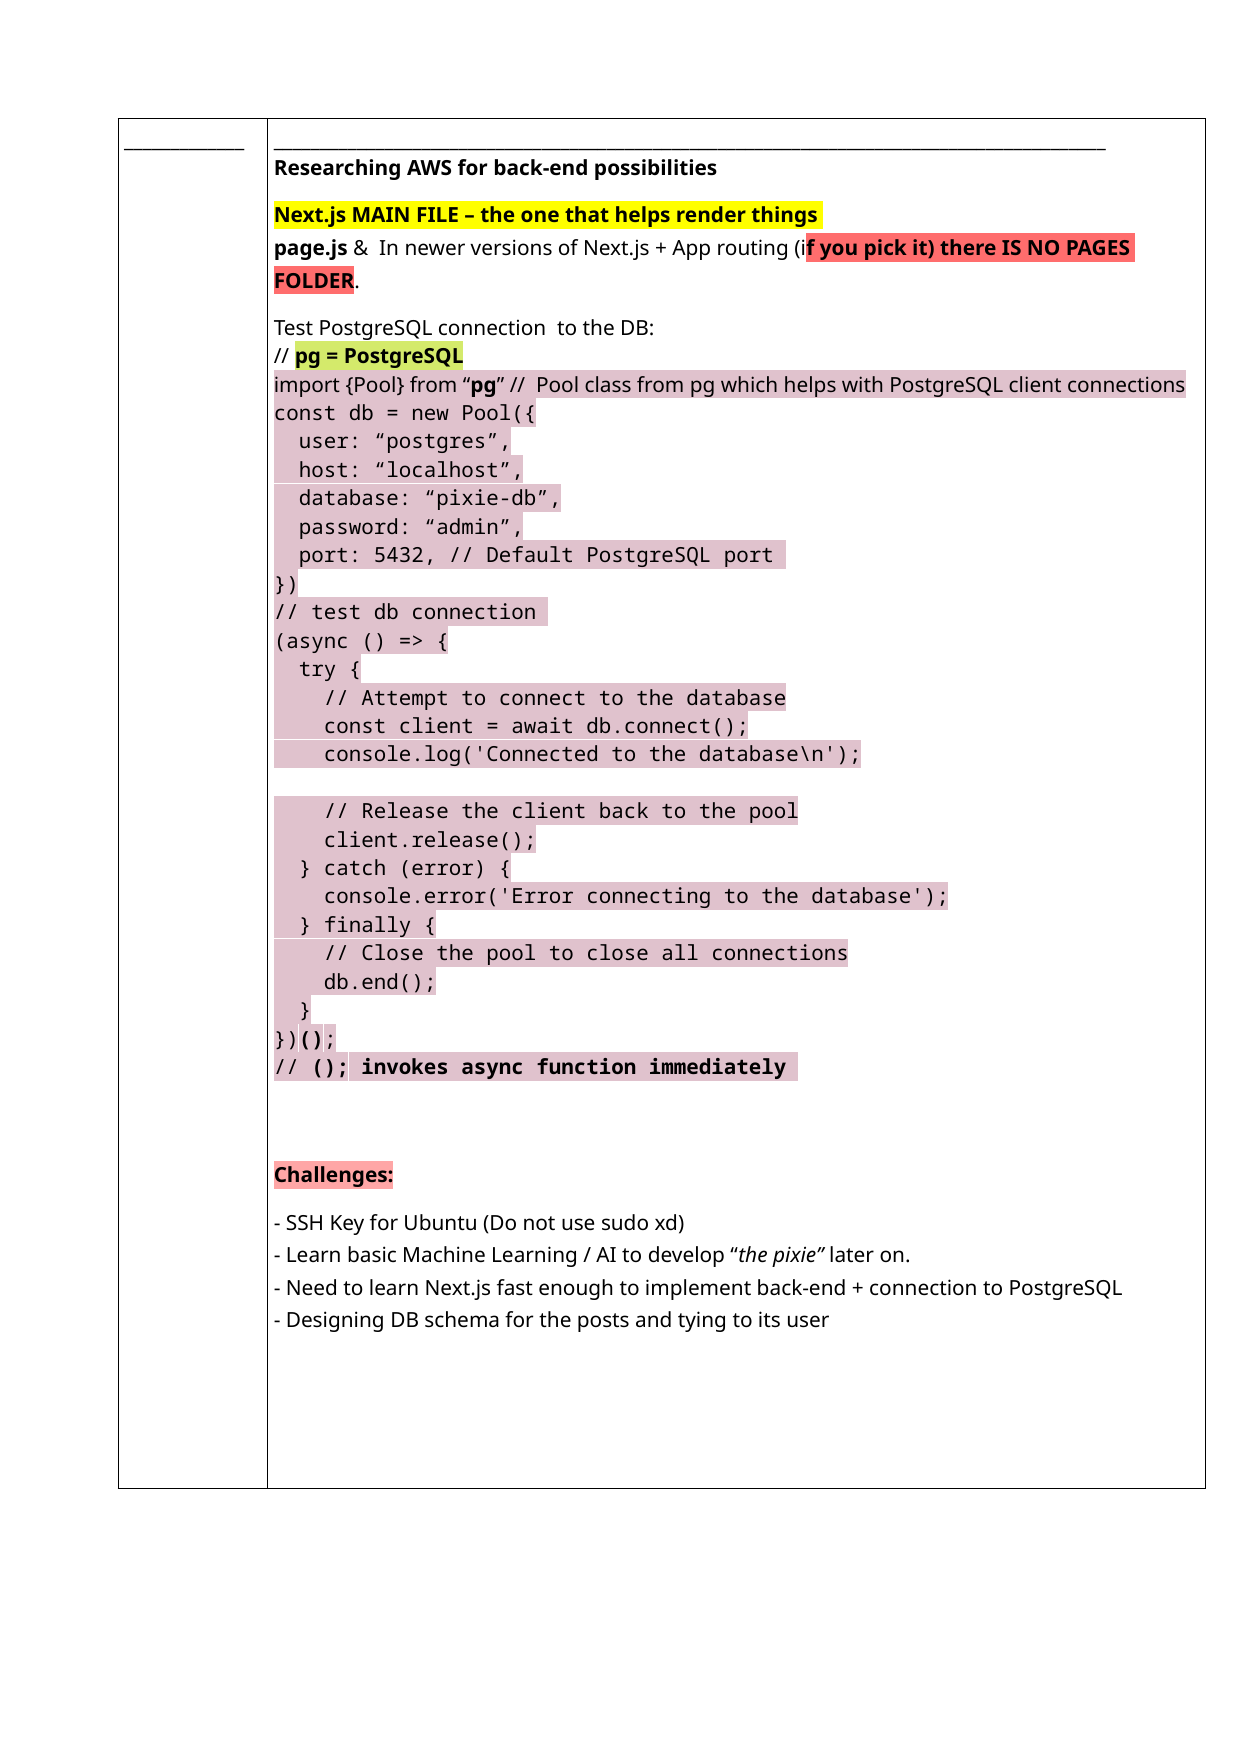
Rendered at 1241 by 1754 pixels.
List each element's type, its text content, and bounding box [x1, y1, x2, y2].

table_header __________________________________________________________________________________________ Researching AWS for back-end possibilities Next.js MAIN FILE – the one that helps render things page.js & In newer versions of Next.js + App routing (if you pick it) there IS NO PAGES FOLDER. Test PostgreSQL connection to the DB: // pg = PostgreSQL import {Pool} from “pg” // Pool class from pg which helps with PostgreSQL client connections const db = new Pool({ user: “postgres”, host: “localhost”, database: “pixie-db”, password: “admin”, port: 5432, // Default PostgreSQL port }) // test db connection (async () => { try { // Attempt to connect to the database const client = await db.connect(); console.log('Connected to the database\n'); // Release the client back to the pool client.release(); } catch (error) { console.error('Error connecting to the database'); } finally { // Close the pool to close all connections db.end(); } })(); // (); invokes async function immediately Challenges: - SSH Key for Ubuntu (Do not use sudo xd) - Learn basic Machine Learning / AI to develop “the pixie” later on. - Need to learn Next.js fast enough to implement back-end + connection to PostgreSQL - Designing DB schema for the posts and tying to its user [268, 119, 1205, 1488]
table_header _____________ [119, 119, 267, 1488]
